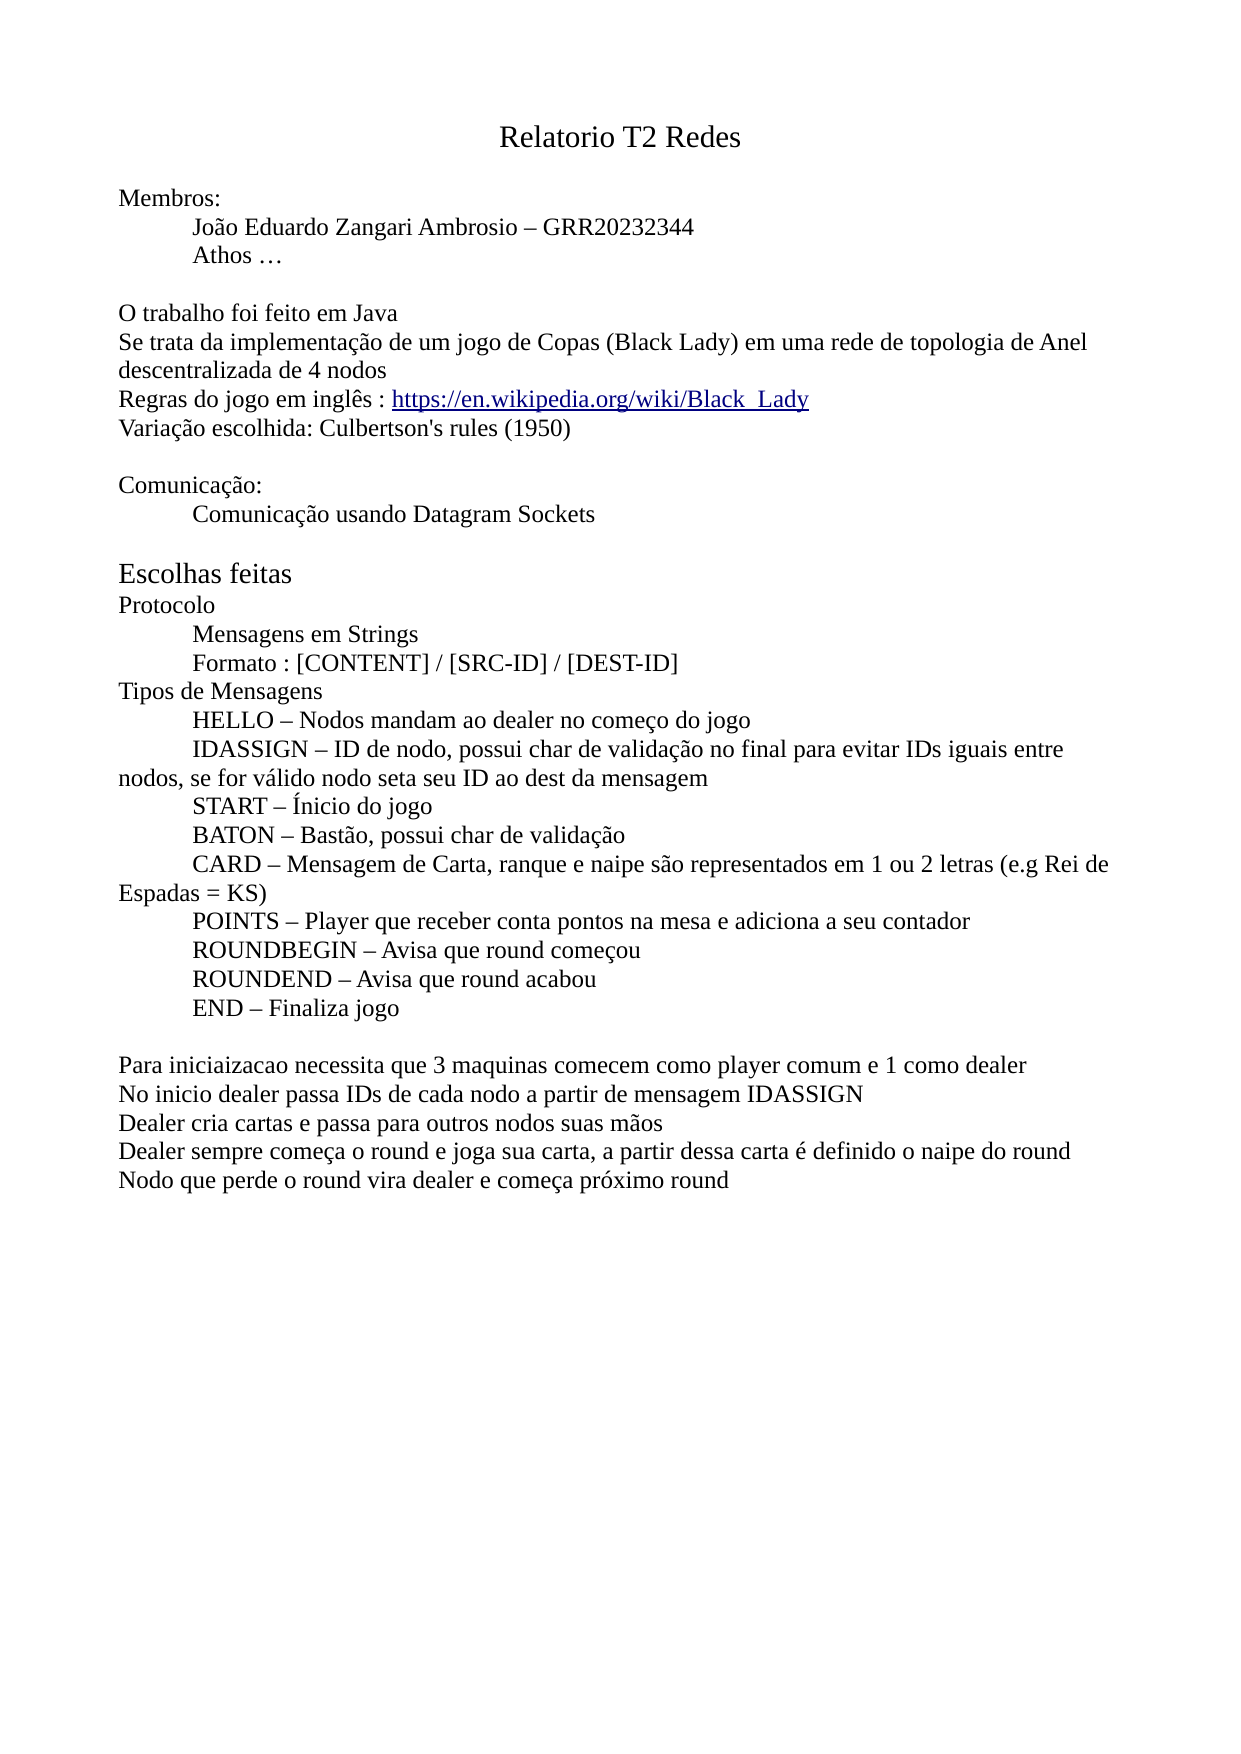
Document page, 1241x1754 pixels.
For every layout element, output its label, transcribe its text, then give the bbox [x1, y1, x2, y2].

text ROUNDEND – Avisa que round acabou [118, 964, 1122, 993]
text João Eduardo Zangari Ambrosio – GRR20232344 [118, 212, 1122, 240]
text POINTS – Player que receber conta pontos na mesa e adiciona a seu contador [118, 906, 1122, 935]
text Nodo que perde o round vira dealer e começa próximo round [118, 1165, 1122, 1194]
text Dealer sempre começa o round e joga sua carta, a partir dessa carta é definido o naipe do round [118, 1136, 1122, 1165]
text Comunicação usando Datagram Sockets [118, 499, 1122, 528]
text Comunicação: [118, 470, 1122, 499]
text IDASSIGN – ID de nodo, possui char de validação no final para evitar IDs iguais entre nodos, se for válido nodo seta seu ID ao dest da mensagem [118, 734, 1122, 791]
text Variação escolhida: Culbertson's rules (1950) [118, 413, 1122, 442]
text Protocolo [118, 590, 1122, 619]
text Formato : [CONTENT] / [SRC-ID] / [DEST-ID] [118, 648, 1122, 676]
text START – Ínicio do jogo [118, 791, 1122, 820]
text Membros: [118, 183, 1122, 212]
text Athos … [118, 240, 1122, 269]
text Escolhas feitas [118, 557, 1122, 590]
text CARD – Mensagem de Carta, ranque e naipe são representados em 1 ou 2 letras (e.g Rei de Espadas = KS) [118, 849, 1122, 906]
text Relatorio T2 Redes [118, 118, 1122, 154]
text ROUNDBEGIN – Avisa que round começou [118, 935, 1122, 964]
text Mensagens em Strings [118, 619, 1122, 648]
text HELLO – Nodos mandam ao dealer no começo do jogo [118, 705, 1122, 734]
text Para iniciaizacao necessita que 3 maquinas comecem como player comum e 1 como dealer [118, 1050, 1122, 1079]
text Regras do jogo em inglês : https://en.wikipedia.org/wiki/Black_Lady [118, 384, 1122, 413]
text Se trata da implementação de um jogo de Copas (Black Lady) em uma rede de topologia de Anel descentralizada de 4 nodos [118, 327, 1122, 384]
text Tipos de Mensagens [118, 676, 1122, 705]
text Dealer cria cartas e passa para outros nodos suas mãos [118, 1108, 1122, 1136]
text BATON – Bastão, possui char de validação [118, 820, 1122, 849]
text END – Finaliza jogo [118, 993, 1122, 1021]
text O trabalho foi feito em Java [118, 298, 1122, 327]
text No inicio dealer passa IDs de cada nodo a partir de mensagem IDASSIGN [118, 1079, 1122, 1108]
